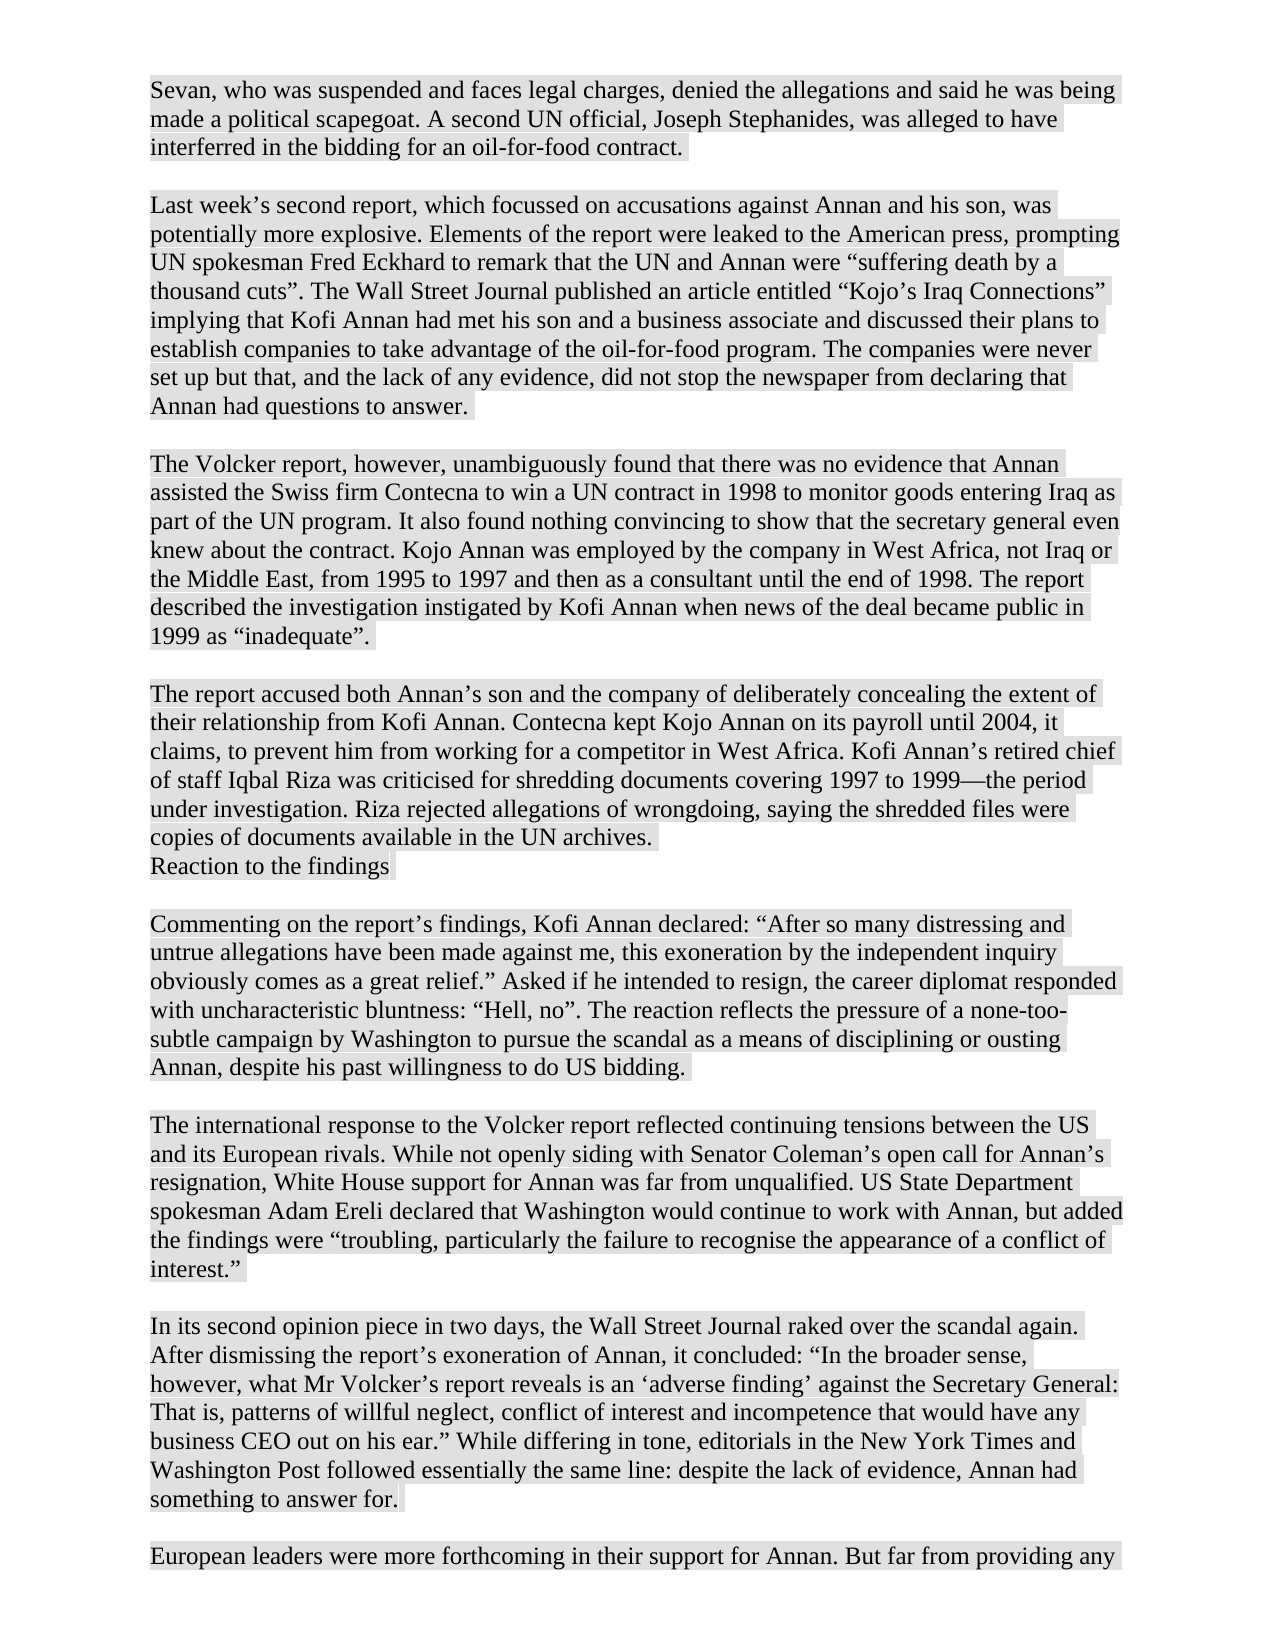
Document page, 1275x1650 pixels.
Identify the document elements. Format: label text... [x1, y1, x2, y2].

text 我沒仔細看力民提供的那篇王大師寫的文章，但剛好瞄到他提到安南。安南有沒有資格獲得諾貝爾和平獎，也許有爭議，但應該跟他涉及所謂貪污一點關係都沒有。我不知道王大師怎麼會 "單純" 到連這樣的普通常識也會被主流媒體所誤導？況且這事都已經十多年了，怎會誤導至今？ 這個子虛烏有的所謂貪污案，大約是說瑞士有間公司，透過聯合國的一個和伊拉克之間的 "石油換食物計畫"，取得一千萬美元的年度合約，而安南的兒子就任職於這間公司。於是，美國布希政權以及主要是共和黨一大堆人渣政客，另外還包括華爾街日報、紐約時報及華盛頓郵報等等主流媒體，便開始捕風捉影說安南一定有幫助他兒子任職的公司取得這項合約，然後開始大唱道德高調說安南真的好腐敗啊，搞特權啊，聯合國在他的領導下真是一團黑箱啊...等等等，發起鋪天蓋地的道德抹黑。即便後來經過調查，全屬瞎掰造謠，但美國這些戰爭販子依然不斷企圖把不太聽話的安南給拉下來，企圖進一步掌控聯合國。 這些事鬧得很大，用肛門想也知道是假的，依安南做為一個聯合國祕書長的身份，就算要貪污，怎麼只是幫助什麼自己的小孩任職的公司取得一份僅僅一千萬的合約？從這合約中，這公司能賺幾百萬嗎？這幾百萬就算全部送給安南也會笑死人吧。別說安南，光是台灣隨便一個科長局長或縣市長立委等等這些小小小小咖，平常透過合法或非法的管道所撈到的金額，都不知道是幾百萬的幾百倍。 再說，美國發動侵略伊拉克戰爭的那些政治人物以及利益團體，包括那些不斷透過大量造謠鼓吹戰爭的各主流媒體，他們從侵略戰爭中所搶奪的財富，恐怕得在幾百萬後面加上十個零0000000000都還不止，怎麼會突然變成一絲不茍一介不取公私分明的聖人呢？ 對於美國，安南其實是很聽話的，但是，很聽話還不夠，你必須非常非常聽話，像條狗那樣，說一不二，說東不西，非常非常非常乖，主子才會滿意。可惜安南還不夠乖，比方說他竟然還公開譴責英、美侵略伊拉克是非法罪行，於是讓美國決定對他下手，給予人格謀殺，最好能抓去槍斃。後來，連英國前外交部長Robin Cook 都看不下去，跳出來譴責這個旨在拉下安南、進一步控制聯合國的假案。 這些事前後喧騰許久，種種醜陋無恥到爆的抹黑鬥爭細節，可以參考底下 WSWS 這篇報導。 安南有沒有資格獲得諾貝爾和平獎，我沒意見，畢竟得到這種和平獎也不是什麼光采的事。但是，如果說什麼安南因為涉嫌貪污所以不該獲獎，這樣的說法是很荒唐的，怎麼會這麼 "單純"？特別是在十幾年後的今天，美國官方與主流媒體聯手幹下的這些卑鄙勾當，早已一清二楚不是嗎？ 陳真2016. 10. 15. p.s.: 今天又是罰站日，各位別忘了。豔陽驚人，帽子也許是需要的。 ================== https://goo.gl/y8IPcN Oil-for-food scandal: Washington’s preemptive strike on the UN WSWS By Peter Symonds 5 April 2005 A second interim report into the United Nation’s so-called oil-for-food scandal released last week exonerated secretary-general Kofi Annan of the main accusation against him: that he improperly used his influence to steer a UN contract worth $10 million a year to a Swiss firm Contecna that employed his son Kojo. The findings have done nothing, however, to halt the campaign of innuendo, exaggeration and slander by the Republican Party rightwing in the US and its mouthpieces such as the Wall Street Journal against Annan and the UN. One of the main cheerleaders, US Senator Norm Coleman of Minnesota, immediately reiterated his demand for Annan’s head, declaring: “His lack of leadership combined with conflicts of interest and a lack of responsibility and accountability point to one, and only one, outcome: his resignation.” In all probability, some companies and individuals profitted handsomely from the $65 billion UN program that permitted the Saddam Hussein regime to sell oil and buy a limited range of humanitarian goods. The scale of the exercise, however, pales into insignificance alongside the current plundering of Iraq by Halliburton, Bechtel and other US corporations with close connections to the Bush administration and its illegal occupation of the country. It also appears possible that Annan’s son may have traded on his father’s name to assist in obtaining a job and to set up in business. He would not be the first to do so. In his own sordid business dealings in the 1980s involving the Texas Rangers baseball team and Harken Energy, George W. Bush, the current US president, managed to leverage his family connections to then-vice president George Bush, his father, into a personal fortune worth millions. The stench of hypocrisy and cynicism that surrounds the oil-for-food inquiry underscores the fact that it has little to do with allegations of corruption against Annan and other UN officials. Like other multilateral international institutions, the UN has become a battleground where the US is seeking to assert its unchallenged supremacy over its imperialist rivals. The Bush administration is exploiting the scandal as one means for undermining the UN, either to force through changes, or failing that, to neuter or even destroy the organisation. The oil-for-food investigation, set up last April, is headed by former US Federal Reserve Board chairman Paul Volcker. Its two other members are Justice Richard Goldstone, the South African judge who prosecuted war crimes in the former Yugoslavia and Rwanda, and Professor Mark Pieth, a Swiss academic specialist on money-laundering. The committee has now produced two interim reports and plans to release its final report in June. The first in February accused the UN head of the oil-for-food program, Benon Sevan, of “a grave conflict of interest” for steering contracts toward a company owned by an Egyptian friend. Sevan, who was suspended and faces legal charges, denied the allegations and said he was being made a political scapegoat. A second UN official, Joseph Stephanides, was alleged to have interferred in the bidding for an oil-for-food contract. Last week’s second report, which focussed on accusations against Annan and his son, was potentially more explosive. Elements of the report were leaked to the American press, prompting UN spokesman Fred Eckhard to remark that the UN and Annan were “suffering death by a thousand cuts”. The Wall Street Journal published an article entitled “Kojo’s Iraq Connections” implying that Kofi Annan had met his son and a business associate and discussed their plans to establish companies to take advantage of the oil-for-food program. The companies were never set up but that, and the lack of any evidence, did not stop the newspaper from declaring that Annan had questions to answer. The Volcker report, however, unambiguously found that there was no evidence that Annan assisted the Swiss firm Contecna to win a UN contract in 1998 to monitor goods entering Iraq as part of the UN program. It also found nothing convincing to show that the secretary general even knew about the contract. Kojo Annan was employed by the company in West Africa, not Iraq or the Middle East, from 1995 to 1997 and then as a consultant until the end of 1998. The report described the investigation instigated by Kofi Annan when news of the deal became public in 1999 as “inadequate”. The report accused both Annan’s son and the company of deliberately concealing the extent of their relationship from Kofi Annan. Contecna kept Kojo Annan on its payroll until 2004, it claims, to prevent him from working for a competitor in West Africa. Kofi Annan’s retired chief of staff Iqbal Riza was criticised for shredding documents covering 1997 to 1999—the period under investigation. Riza rejected allegations of wrongdoing, saying the shredded files were copies of documents available in the UN archives. Reaction to the findings Commenting on the report’s findings, Kofi Annan declared: “After so many distressing and untrue allegations have been made against me, this exoneration by the independent inquiry obviously comes as a great relief.” Asked if he intended to resign, the career diplomat responded with uncharacteristic bluntness: “Hell, no”. The reaction reflects the pressure of a none-too-subtle campaign by Washington to pursue the scandal as a means of disciplining or ousting Annan, despite his past willingness to do US bidding. The international response to the Volcker report reflected continuing tensions between the US and its European rivals. While not openly siding with Senator Coleman’s open call for Annan’s resignation, White House support for Annan was far from unqualified. US State Department spokesman Adam Ereli declared that Washington would continue to work with Annan, but added the findings were “troubling, particularly the failure to recognise the appearance of a conflict of interest.” In its second opinion piece in two days, the Wall Street Journal raked over the scandal again. After dismissing the report’s exoneration of Annan, it concluded: “In the broader sense, however, what Mr Volcker’s report reveals is an ‘adverse finding’ against the Secretary General: That is, patterns of willful neglect, conflict of interest and incompetence that would have any business CEO out on his ear.” While differing in tone, editorials in the New York Times and Washington Post followed essentially the same line: despite the lack of evidence, Annan had something to answer for. European leaders were more forthcoming in their support for Annan. But far from providing any forthright defence of Annan and risking conflict with Washington, they focussed attention on the secretary general’s role in guiding UN reforms. Marc Bichler, deputy ambassador of Luxembourg, which currently holds the EU presidency, said Annan was playing an important leadership role at the UN, “notably with regard to the process of UN reform”. Former British foreign minister Robin Cook was one of the few figures to point to the provocative character of the UN scandal. In a comment in the Guardian newspaper entitled “Why American neocons are out for Kofi Annan’s blood,” Cook argued that the White House was out to derail the proposed UN reforms. On the campaign against Annan, he declared: “There is a breathtaking hypocrisy to the indictment of Kofi Annan over the oil-for-food program for Iraq. It was the US and UK who devised the program, piloted the UN resolutions that gave it authority, sat on the committee to administer it and ran the blockade to enforce it. I know because I spent a high proportion of my time at the Foreign Office trying to make a success of it. If there were problems with it then Washington and London should be in the dock alongside the luckless Kofi Annan, who happened to be secretary general at the time.” Cook’s comments underscore the selective character of the accusations against Annan. Based on documents seized in Iraq, a CIA report outlined the extent of Saddam Hussein’s efforts to circumvent the UN sanctions regime, maintained for more than a decade after the Gulf War of 1990-91. Of the estimated $10 billion connected to so-called illicit activities, only $2 billion had any association with the oil-for-food program. Most of the money was not bribes and kickbacks, but oil smuggling on a massive scale—principally through two close US allies, Jordan and Turkey—to which Washington turned a blind eye. The US and Britain, whose warplanes flew daily missions over Iraq to enforce the so-called northern and southern “no-fly” zones, were in the best position to monitor smuggling. Moreover, two pro-US Kurdish parties, who collaborated closely with the CIA and other US agencies, made substantial profits from the illicit trade that passed through the northern no-fly zone to Turkey. To top it off, US officials sat on the UN Security Council oversight committee that monitored the oil-for-food program and was ultimately responsible for reviewing contracts. Not surprisingly, US agencies, which did not hesitate in providing ammunition against Annan and the UN, were uncooperative when it came to efforts to investigate the UN oversight committee and the role of the US. Asked recently if his committee confronted any “walls” in the UN investigation, Volcker replied: “Yes. Walls is maybe too strong—obstacles, yes.” He said that one US agency, which he would not name, “has just flatly ignored requests for help”. His colleague Mark Pieth commented: “We are simply astonished that we have not gotten more help from the US, because why would we have an issue with the US?” Pieth accused the US State Department of pressuring the committee to limit its investigations. “They are saying, ‘you aren’t to look at what member states have been doing. Your role is to look at the UN officials.’ And we are saying, ‘Well, we are looking at the program and it’s obviously interesting to look at how it was set up’.” UN reforms At the heart of the oil-for-food scandal are sharp differences over the future of the UN. Annan unveiled a reform package on March 21, firstly, to resurrect the UN’s tattered image as a body concerned with peace, justice and ending poverty and, secondly, to deal with the sharp rifts that were most graphically revealed in the conflict between the US and Europe over the 2003 Iraq invasion. Annan’s plan seeks to accommodate to the demands of the US administration. It includes replacing the UN Human Rights Council, which has long been a target of US criticism, and tightening the framework of the Nuclear Non-Proliferation Treaty in line with US demands to outlaw all uranium enrichment and plutonium reprocessing, including fuel for power reactors. Annan also called for a UN resolution that would sanction preemptive military attacks against “imminent threats”—a measure that would go some way to legitimising wars of aggression, such as the US-led invasion of Iraq. While it would prefer the UN’s formal blessing for its militarism, Washington is not, however, prepared to tolerate any restraint on its actions—either by resolution or a formal vote involving other powers. As former British foreign minister Cook noted in his Guardian comment, Annan’s proposals still envisage a collective UN leadership. “The neocons who run the US administration want supremacy, not equality, for America and hanker after an alternative model of global governance in which the world is put to right not by the tedious process of building international consensus, but by the straightforward exercise of US puissance,” he wrote. The fact that Annan is in the spotlight over the oil-for-food scandal demonstrates that the US is not willing to brook any opposition. Annan was installed as UN Secretary General in 1997 through the efforts of the Clinton administration to block the reappointment of Bhoutros Bhoutros-Ghali, of whom Washington was critical. A career UN diplomat, Annan has always been cautious not to offend the major powers, particularly the US. If he felt compelled to make timid criticisms of the US invasion of Iraq, it was because he attempted to straddle a deep divide between the competing interests of the US and European powers. The attacks on Annan’s credibility are in line with the Bush administration’s appointment of arch neo-conservatives to top international bodies—John Bolton, former US undersecretary of state, as US ambassador to the UN, and Paul Wolfowitz, former US deputy secretary of defence and the chief architect of the Iraq invasion, to head the World Bank. Despite recent US diplomatic efforts to smooth over relations with Europe, these appointments, along with the ongoing oil-for-food scandal, demonstrate that the Bush administration’s aim is to subjugate or destroy these institutions. The United Nations has never been an organisation for achieving peace, democratic rights and better living standards. It has always been, as Lenin said of its League of Nations predecessor, “a thieves kitchen” where the major imperialist powers settled their disputes and divvied up the spoils. If the institution is now in a crisis, it reflects a falling out among the thieves. Deep and irreconcilable differences exist that cannot be ended through the normal channels of diplomatic horsetrading, presaging open conflict and war. [150, 75, 1125, 1570]
